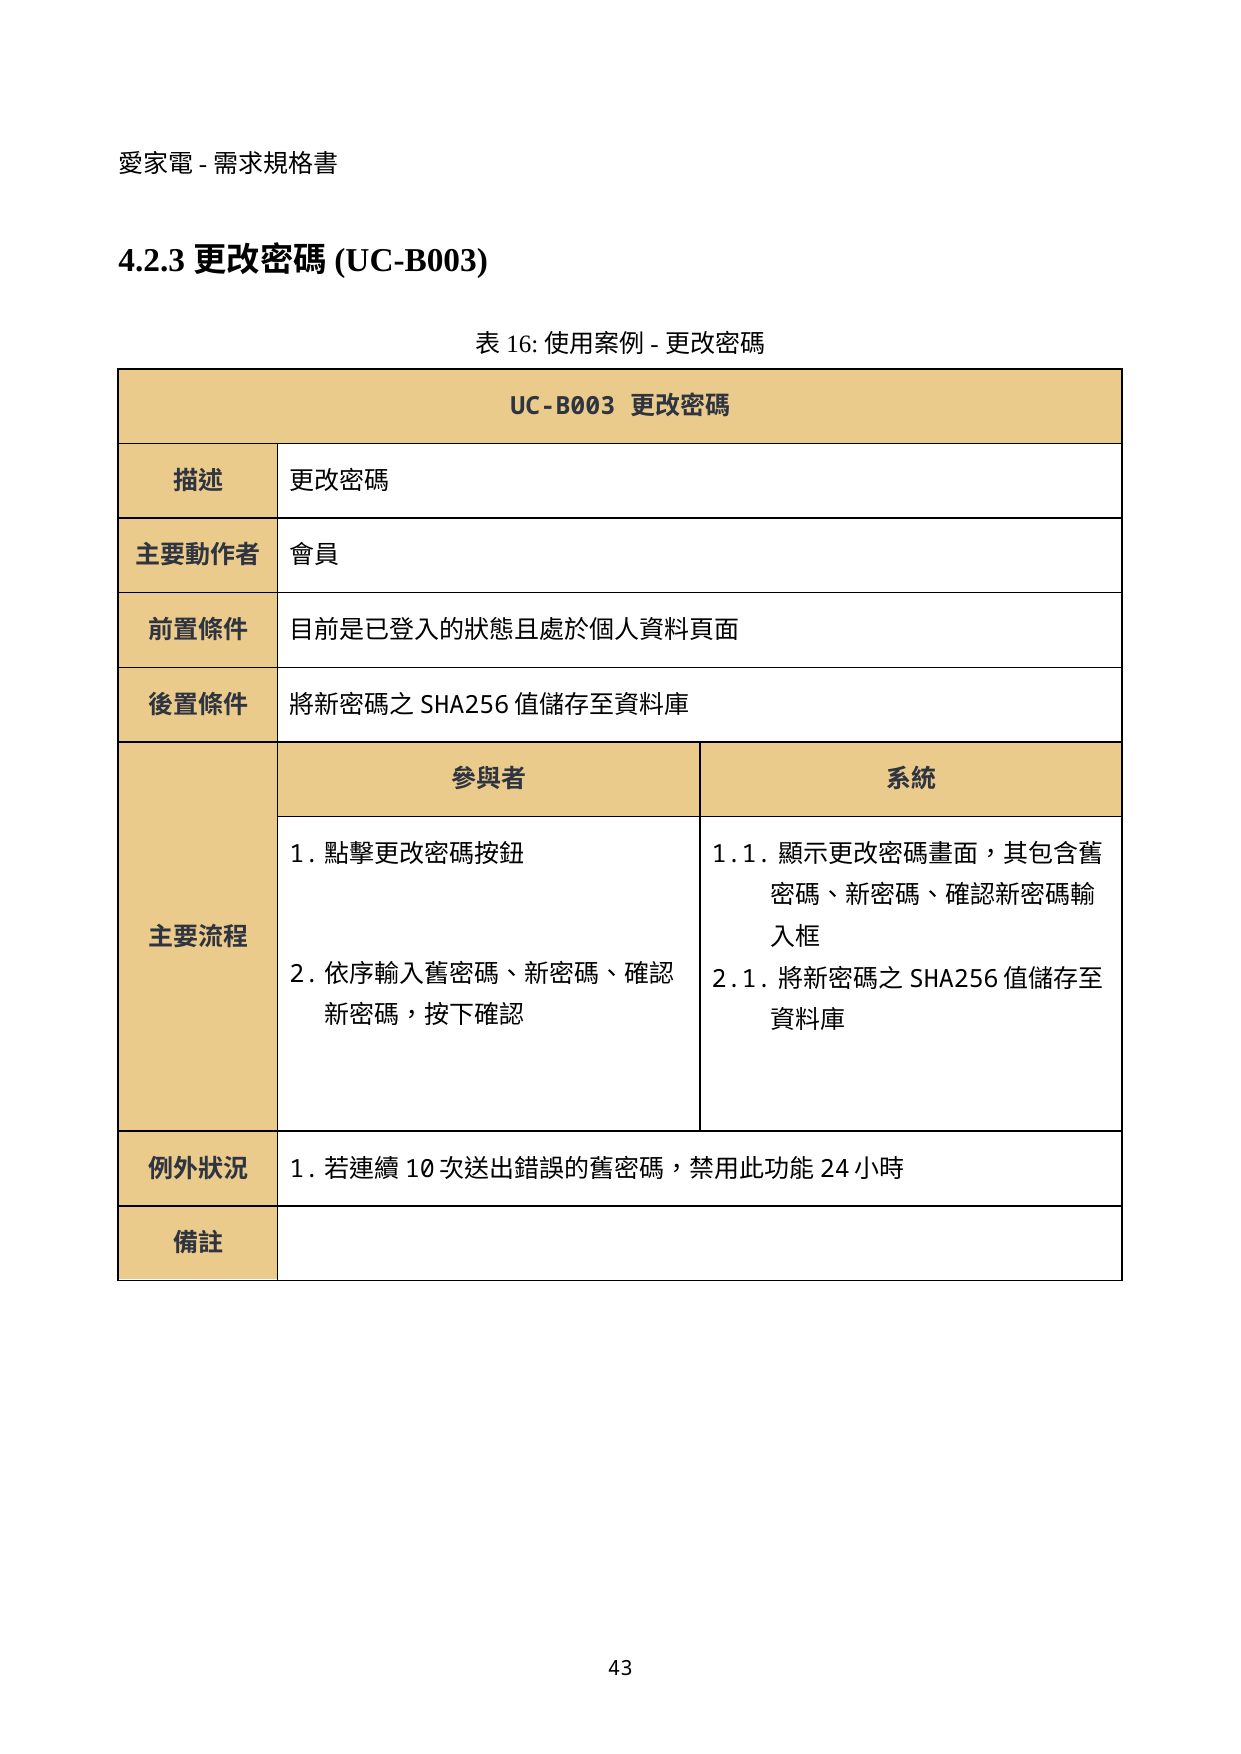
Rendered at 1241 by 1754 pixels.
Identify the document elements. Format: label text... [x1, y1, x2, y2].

table_cell 更改密碼 [278, 444, 1121, 517]
table_header UC-B003 更改密碼 [119, 370, 1121, 443]
table_cell 參與者 [278, 743, 699, 816]
table_cell 將新密碼之SHA256值儲存至資料庫 [278, 668, 1121, 741]
table_cell 前置條件 [119, 593, 277, 666]
table_cell 主要流程 [119, 743, 277, 1130]
text 表 16: 使用案例 - 更改密碼 [118, 323, 1122, 359]
table_cell [278, 1207, 1121, 1279]
table_cell 目前是已登入的狀態且處於個人資料頁面 [278, 593, 1121, 666]
table_cell 例外狀況 [119, 1132, 277, 1205]
table_cell 顯示更改密碼畫面，其包含舊密碼、新密碼、確認新密碼輸入框 將新密碼之SHA256值儲存至資料庫 [701, 817, 1121, 1130]
table_cell 後置條件 [119, 668, 277, 741]
table_cell 主要動作者 [119, 519, 277, 592]
table_cell 點擊更改密碼按鈕 依序輸入舊密碼、新密碼、確認新密碼，按下確認 [278, 817, 699, 1130]
table_cell 備註 [119, 1207, 277, 1279]
table_cell 系統 [701, 743, 1121, 816]
table_cell 會員 [278, 519, 1121, 592]
subtitle 4.2.3 更改密碼 (UC-B003) [118, 232, 1122, 281]
table_cell 描述 [119, 444, 277, 517]
table_cell 若連續10次送出錯誤的舊密碼，禁用此功能24小時 [278, 1132, 1121, 1205]
